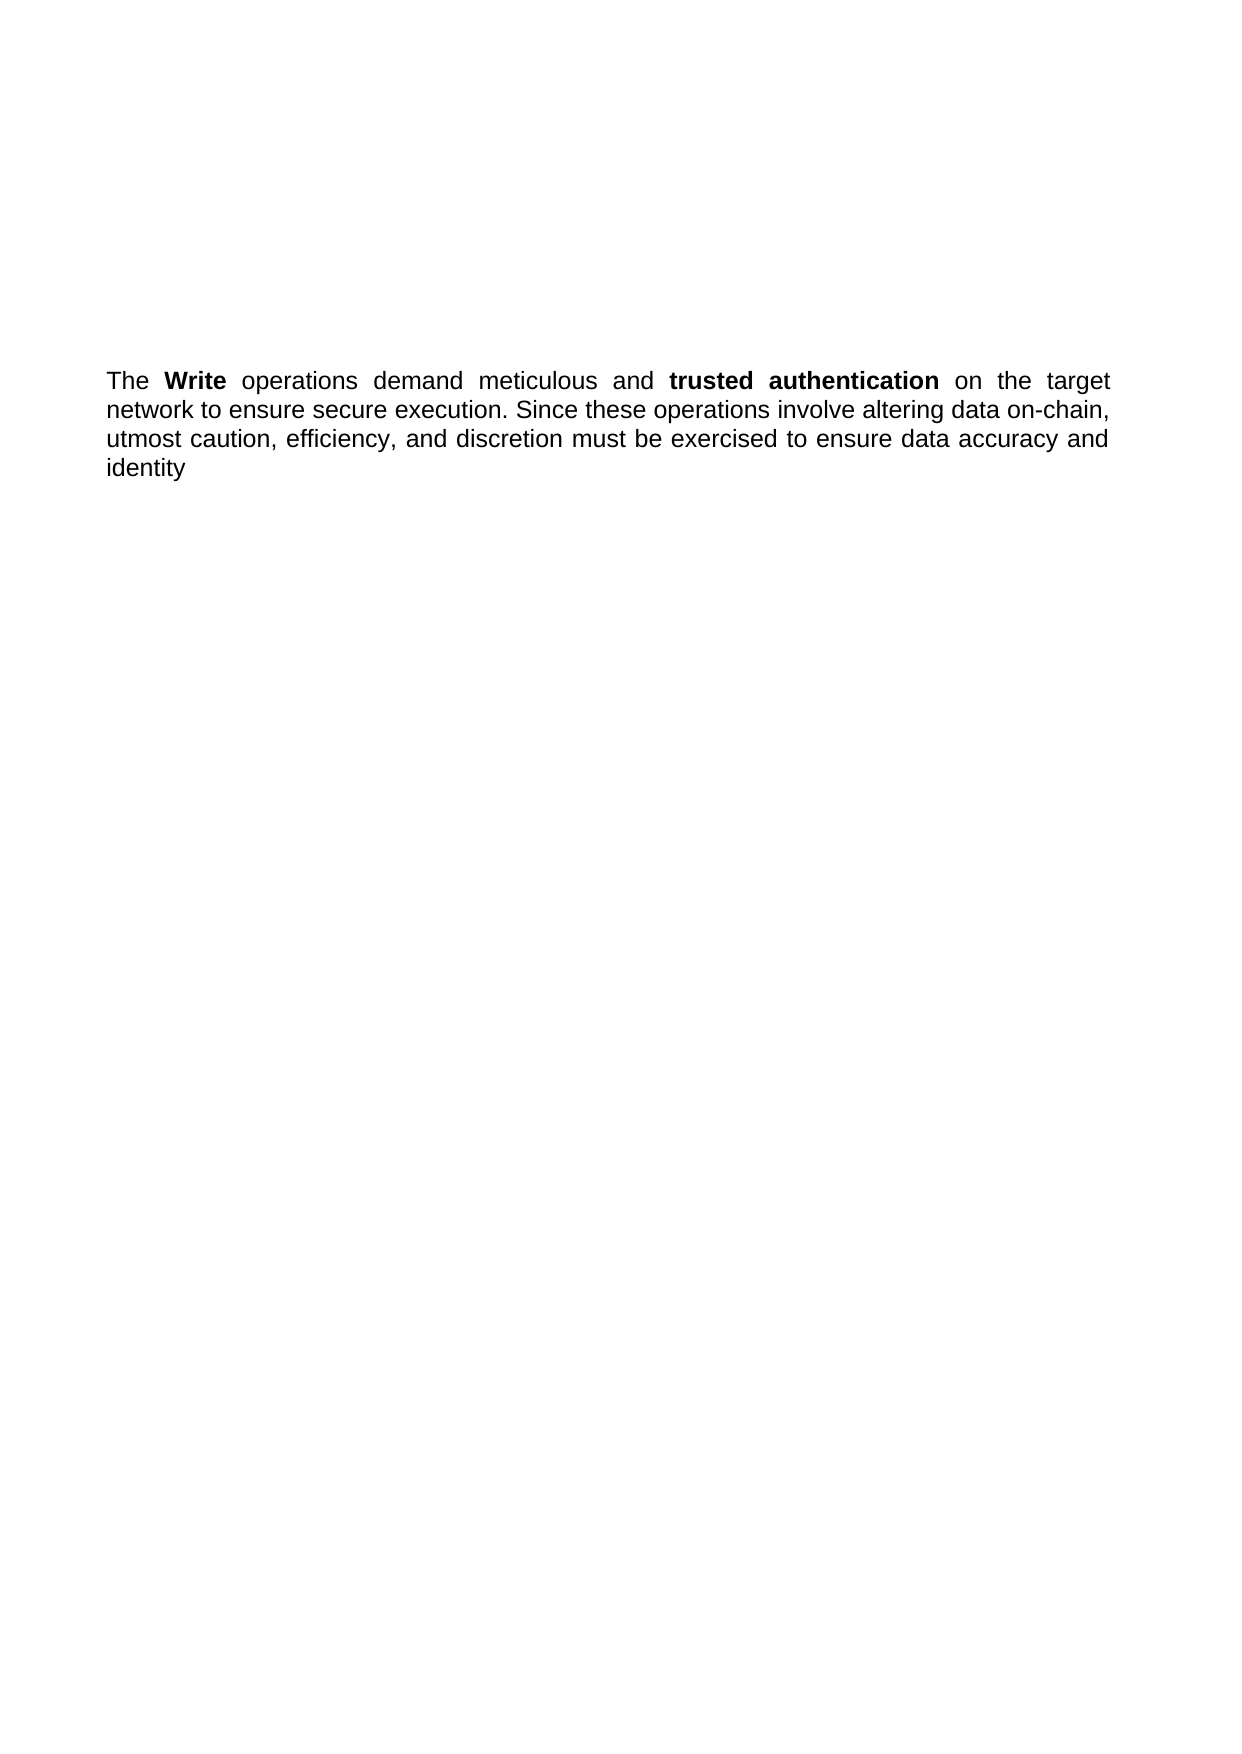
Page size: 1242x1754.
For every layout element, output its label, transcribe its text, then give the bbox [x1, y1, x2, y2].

text The Write operations demand meticulous and trusted authentication on the target network to ensure secure execution. Since these operations involve altering data on-chain, utmost caution, efficiency, and discretion must be exercised to ensure data accuracy and identity [106, 366, 1111, 481]
